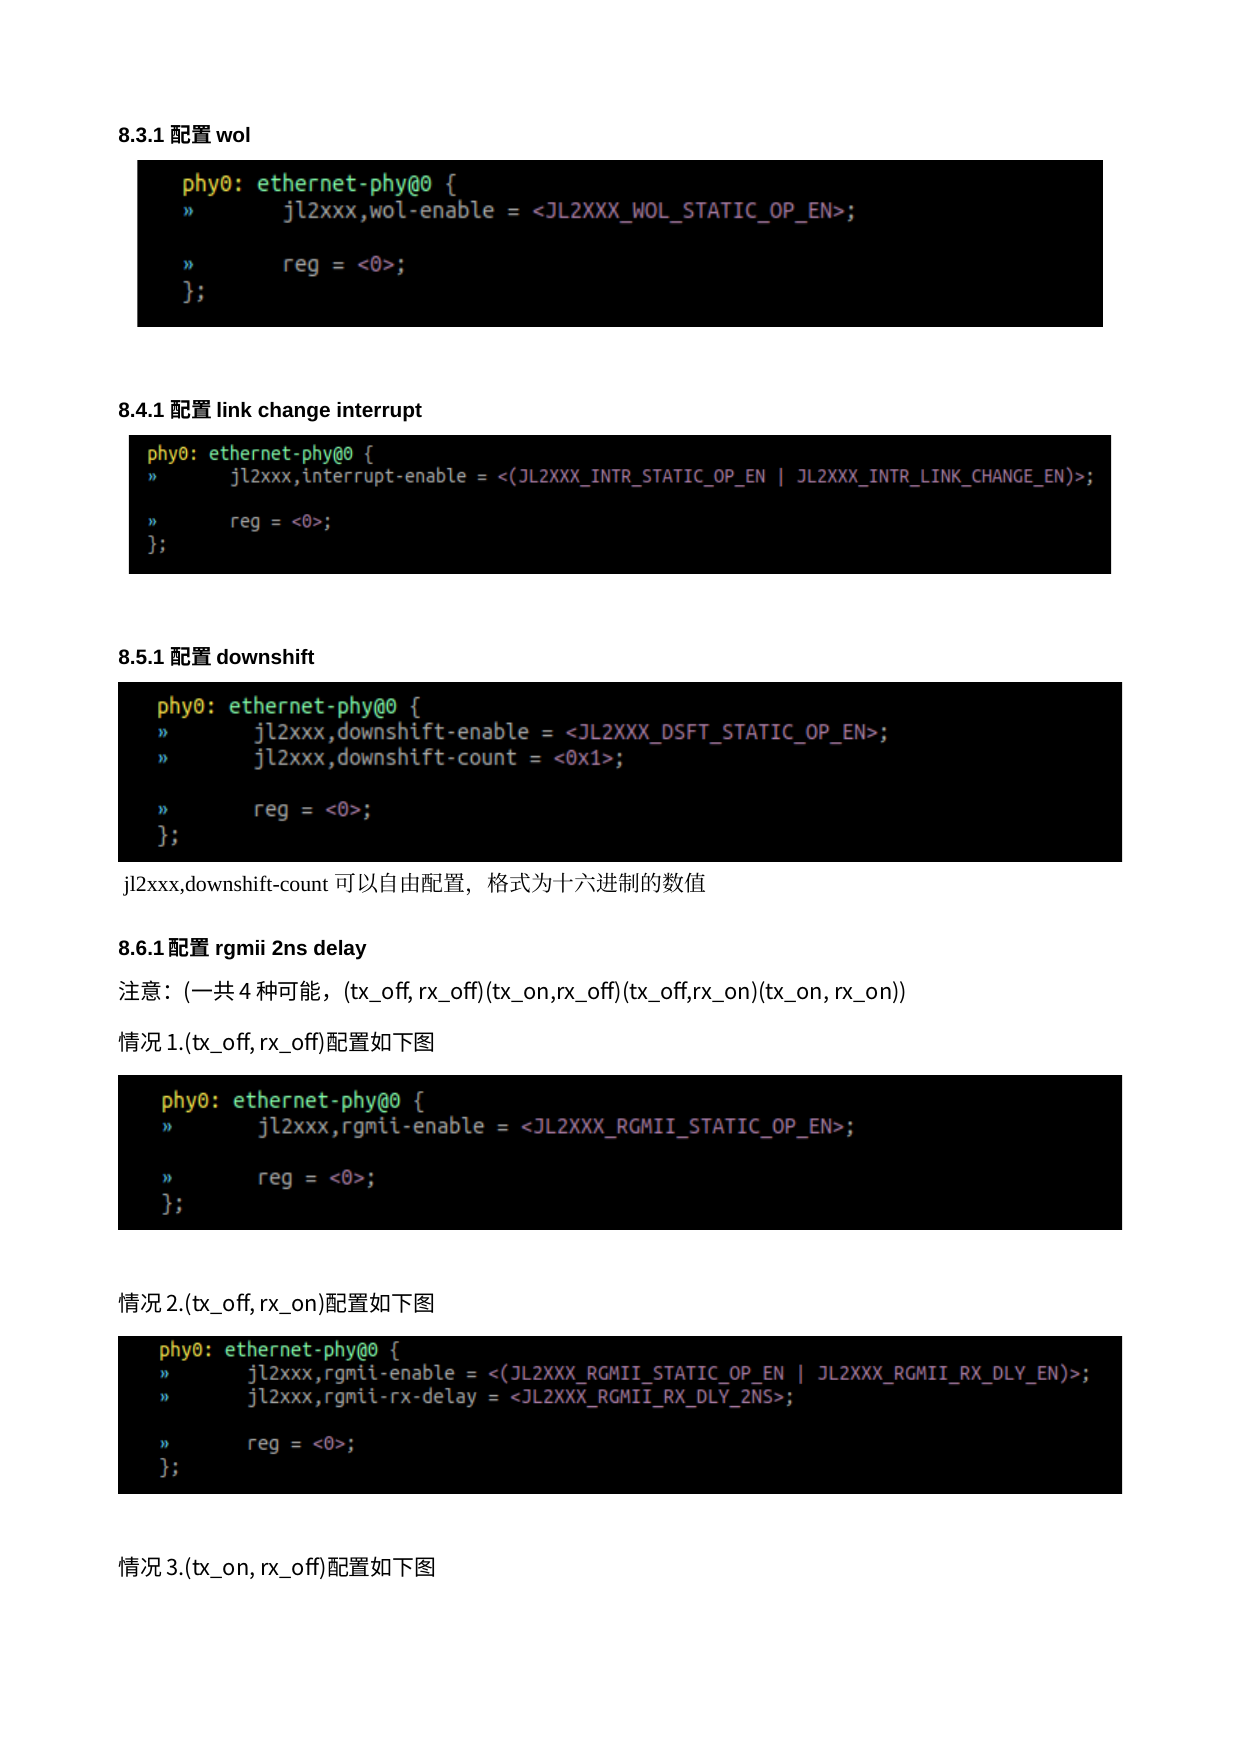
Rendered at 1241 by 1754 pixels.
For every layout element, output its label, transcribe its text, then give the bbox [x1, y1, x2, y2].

subtitle 8.3.1 配置wol [118, 118, 1122, 148]
text 情况3.(tx_on, rx_off)配置如下图 [118, 1549, 1122, 1581]
picture [118, 1075, 1123, 1230]
picture [128, 435, 1112, 574]
text jl2xxx,downshift-count 可以自由配置，格式为十六进制的数值 [118, 862, 1122, 897]
subtitle 8.4.1 配置link change interrupt [118, 393, 1122, 423]
subtitle 8.5.1 配置downshift [118, 640, 1122, 670]
picture [137, 160, 1103, 327]
picture [118, 1336, 1123, 1494]
text 注意：(一共4种可能，(tx_off, rx_off)(tx_on,rx_off)(tx_off,rx_on)(tx_on, rx_on)) [118, 974, 1122, 1006]
picture [118, 682, 1123, 862]
text 情况1.(tx_off, rx_off)配置如下图 [118, 1025, 1122, 1057]
text 情况2.(tx_off, rx_on)配置如下图 [118, 1286, 1122, 1317]
subtitle 8.6.1配置 rgmii 2ns delay [118, 931, 1122, 961]
